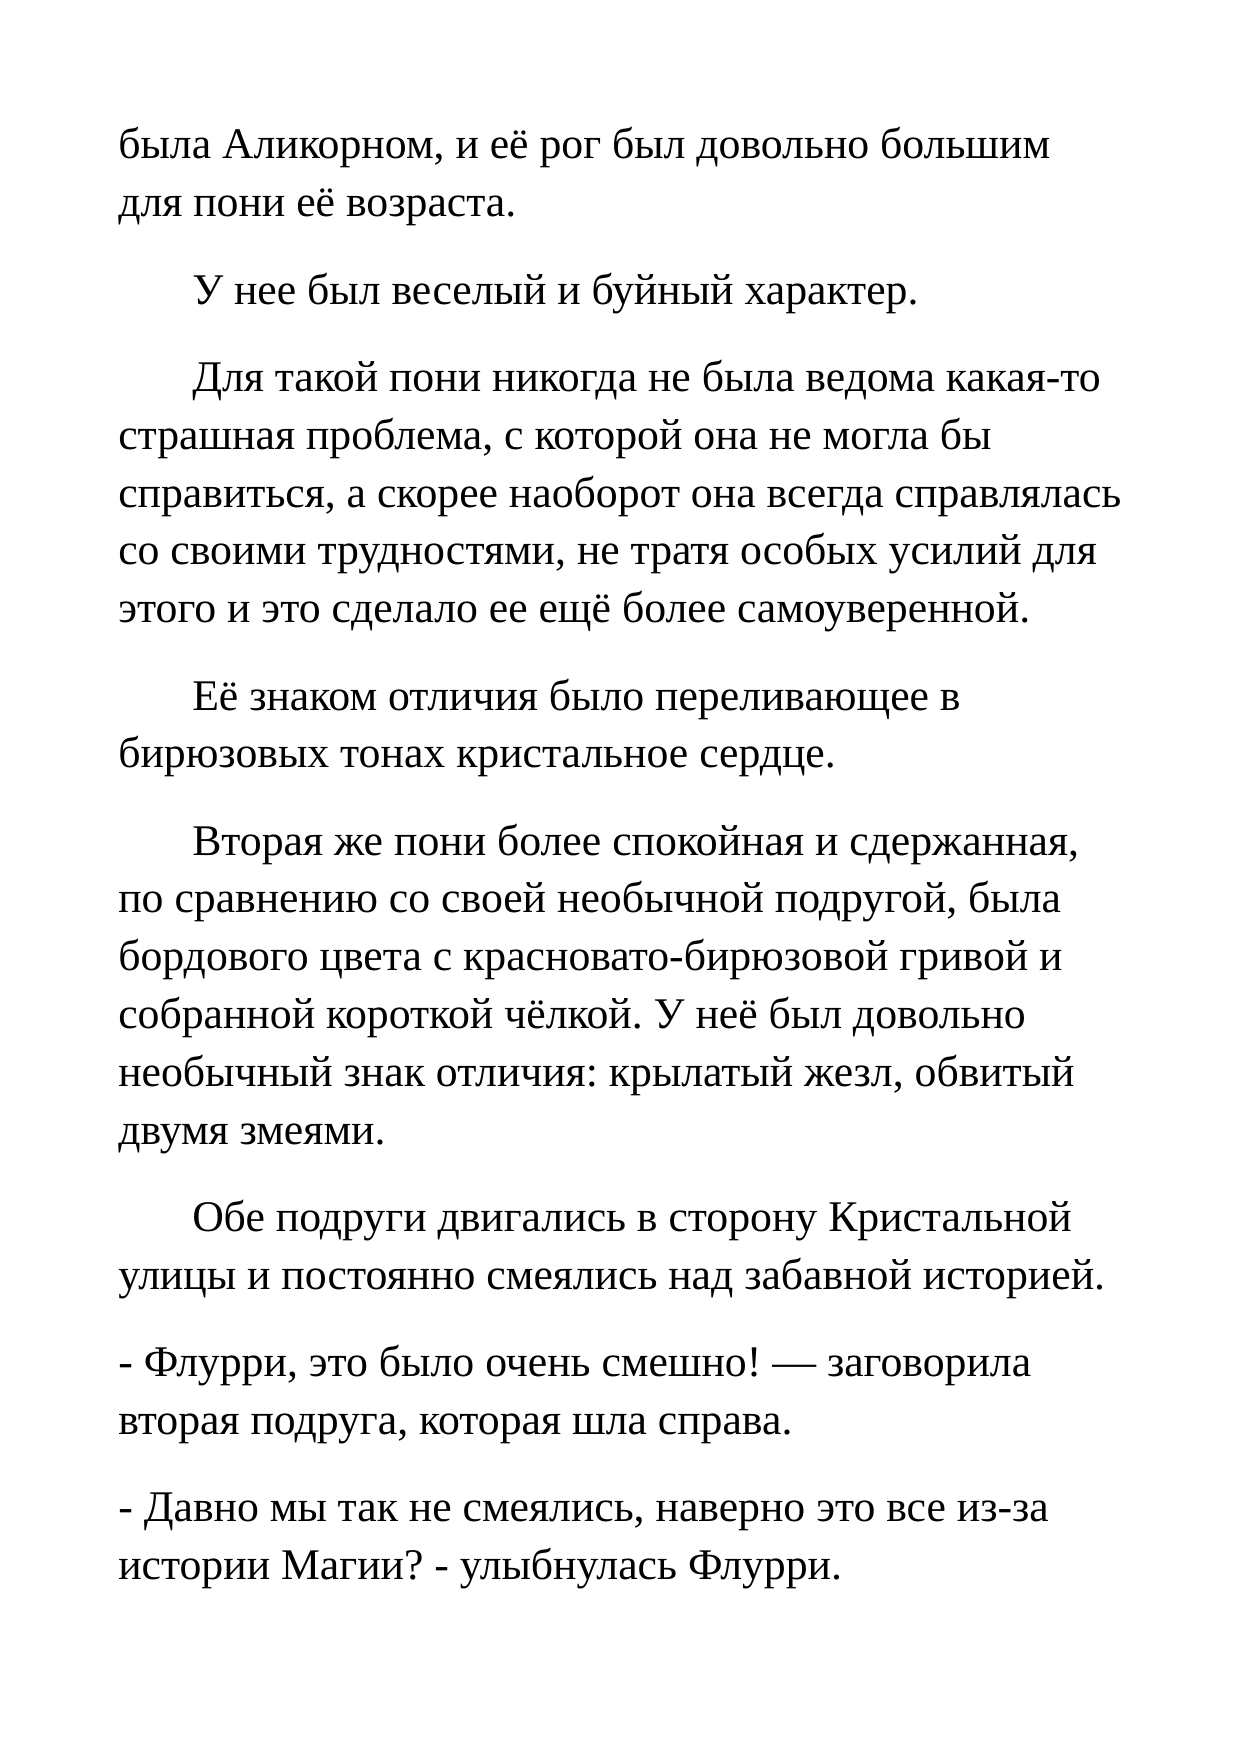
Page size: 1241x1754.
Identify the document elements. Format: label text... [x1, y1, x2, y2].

text - Давно мы так не смеялись, наверно это все из-за истории Магии? - улыбнулась Флурри. [118, 1481, 1122, 1589]
text - Флурри, это было очень смешно! — заговорила вторая подруга, которая шла справа. [118, 1336, 1122, 1444]
text Для такой пони никогда не была ведома какая-то страшная проблема, с которой она не могла бы справиться, а скорее наоборот она всегда справлялась со своими трудностями, не тратя особых усилий для этого и это сделало ее ещё более самоуверенной. [118, 351, 1122, 632]
text Вторая же пони более спокойная и сдержанная, по сравнению со своей необычной подругой, была бордового цвета с красновато-бирюзовой гривой и собранной короткой чёлкой. У неё был довольно необычный знак отличия: крылатый жезл, обвитый двумя змеями. [118, 814, 1122, 1153]
text Обе подруги двигались в сторону Кристальной улицы и постоянно смеялись над забавной историей. [118, 1191, 1122, 1299]
text была Аликорном, и её рог был довольно большим для пони её возраста. [118, 118, 1122, 226]
text Её знаком отличия было переливающее в бирюзовых тонах кристальное сердце. [118, 669, 1122, 777]
text У нее был веселый и буйный характер. [118, 263, 1122, 313]
